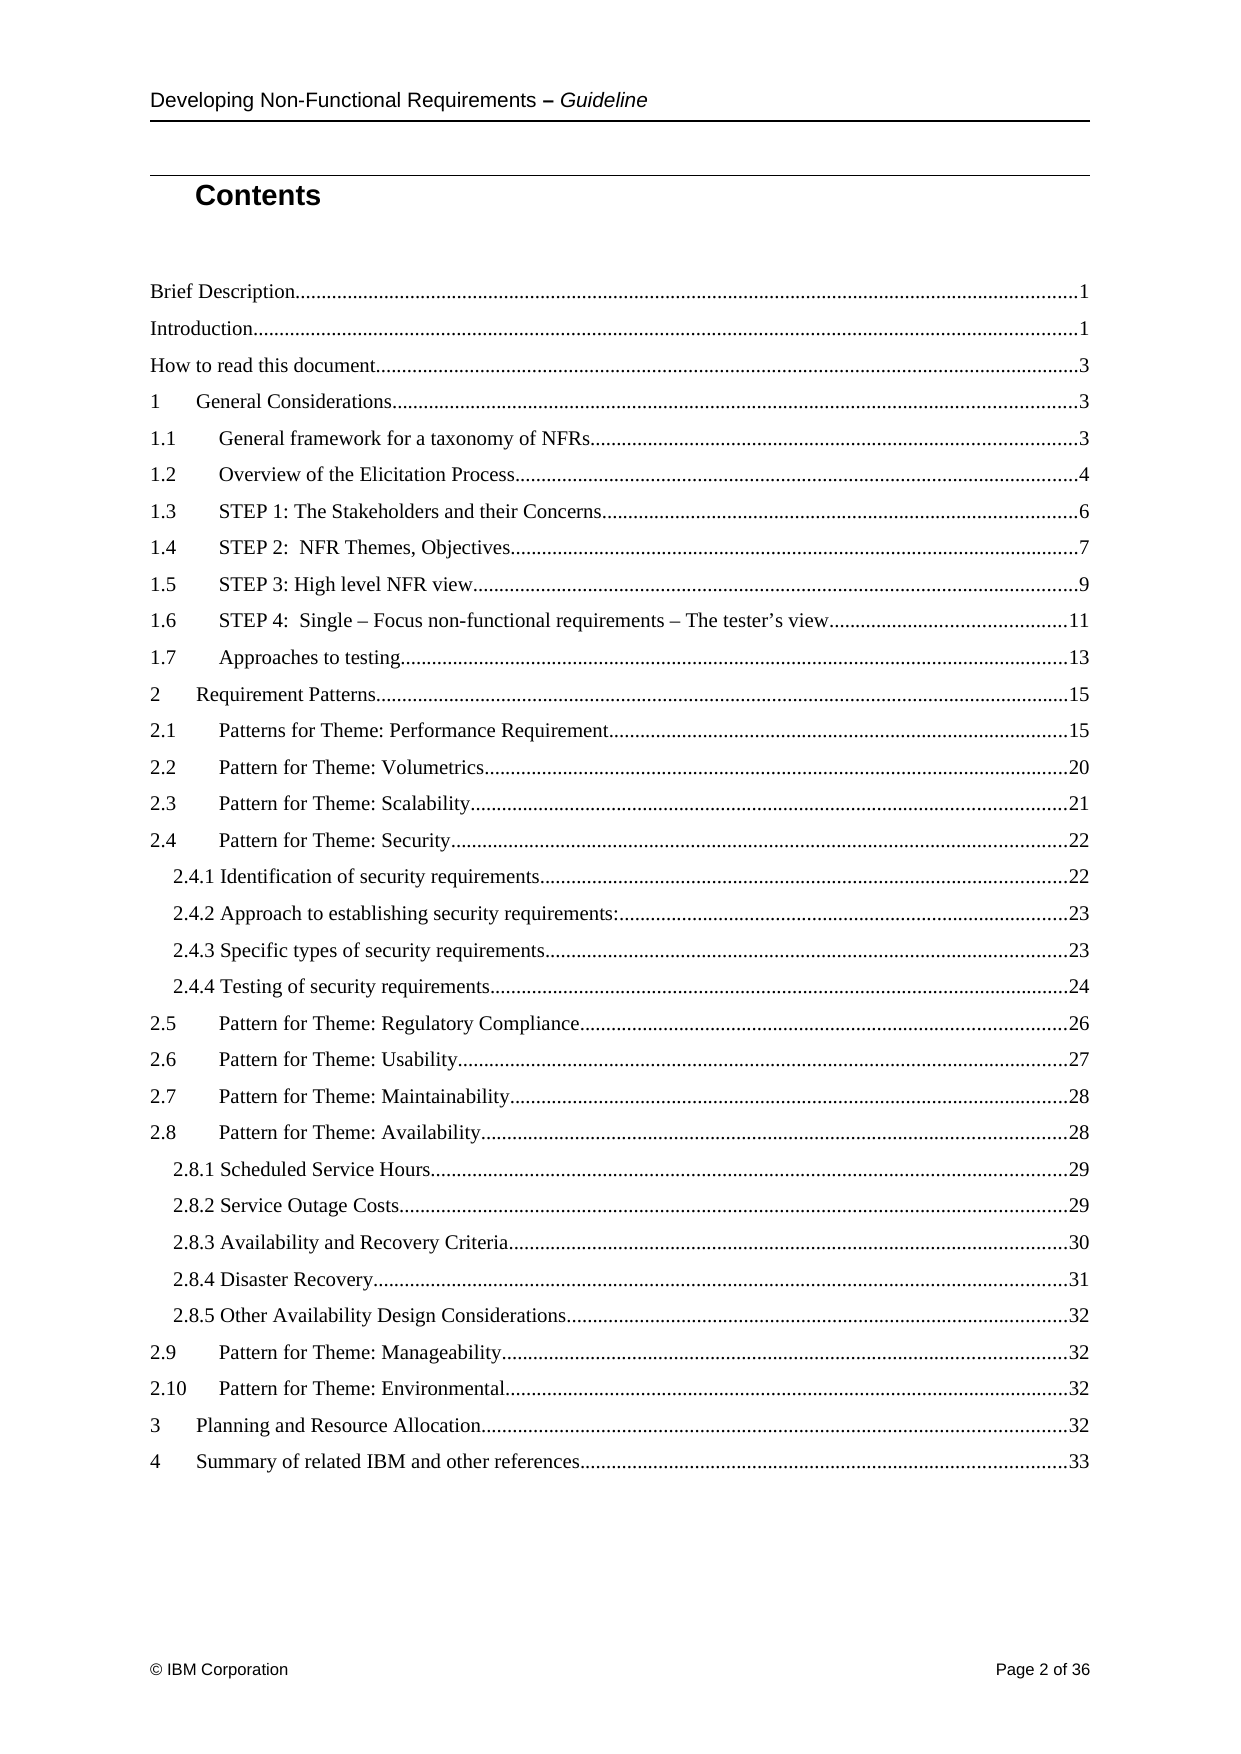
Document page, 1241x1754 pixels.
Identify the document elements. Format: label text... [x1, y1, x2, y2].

text 2.8 Pattern for Theme: Availability 28 [150, 1120, 1090, 1144]
text 2.9 Pattern for Theme: Manageability 32 [150, 1340, 1090, 1364]
text 2.5 Pattern for Theme: Regulatory Compliance 26 [150, 1011, 1090, 1035]
text 2.4.4 Testing of security requirements 24 [173, 974, 1090, 998]
text 2.4.2 Approach to establishing security requirements: 23 [173, 901, 1090, 925]
text 2.3 Pattern for Theme: Scalability 21 [150, 791, 1090, 815]
text 2.10 Pattern for Theme: Environmental 32 [150, 1376, 1090, 1400]
text 2.8.2 Service Outage Costs 29 [173, 1193, 1090, 1217]
text 2 Requirement Patterns 15 [150, 682, 1090, 706]
text 1 General Considerations 3 [150, 389, 1090, 413]
text 2.4.1 Identification of security requirements 22 [173, 864, 1090, 888]
text 2.8.3 Availability and Recovery Criteria 30 [173, 1230, 1090, 1254]
text 2.4.3 Specific types of security requirements 23 [173, 937, 1090, 962]
text 1.7 Approaches to testing 13 [150, 645, 1090, 669]
text 2.8.4 Disaster Recovery 31 [173, 1267, 1090, 1291]
text 4 Summary of related IBM and other references 33 [150, 1449, 1090, 1473]
text 2.4 Pattern for Theme: Security 22 [150, 828, 1090, 852]
text 1.4 STEP 2: NFR Themes, Objectives 7 [150, 535, 1090, 559]
text 2.8.1 Scheduled Service Hours 29 [173, 1157, 1090, 1181]
text 2.8.5 Other Availability Design Considerations 32 [173, 1303, 1090, 1327]
list Contents [150, 176, 1090, 212]
text 3 Planning and Resource Allocation 32 [150, 1413, 1090, 1437]
text 1.6 STEP 4: Single – Focus non-functional requirements – The tester’s view 11 [150, 608, 1090, 632]
text 2.7 Pattern for Theme: Maintainability 28 [150, 1084, 1090, 1108]
text 2.1 Patterns for Theme: Performance Requirement 15 [150, 718, 1090, 742]
text Introduction 1 [150, 316, 1090, 340]
text 2.6 Pattern for Theme: Usability 27 [150, 1047, 1090, 1071]
text 1.3 STEP 1: The Stakeholders and their Concerns 6 [150, 499, 1090, 523]
text 1.5 STEP 3: High level NFR view 9 [150, 572, 1090, 596]
text Brief Description 1 [150, 279, 1090, 303]
text 1.1 General framework for a taxonomy of NFRs 3 [150, 426, 1090, 450]
text 2.2 Pattern for Theme: Volumetrics 20 [150, 755, 1090, 779]
text How to read this document 3 [150, 352, 1090, 377]
text 1.2 Overview of the Elicitation Process 4 [150, 462, 1090, 486]
